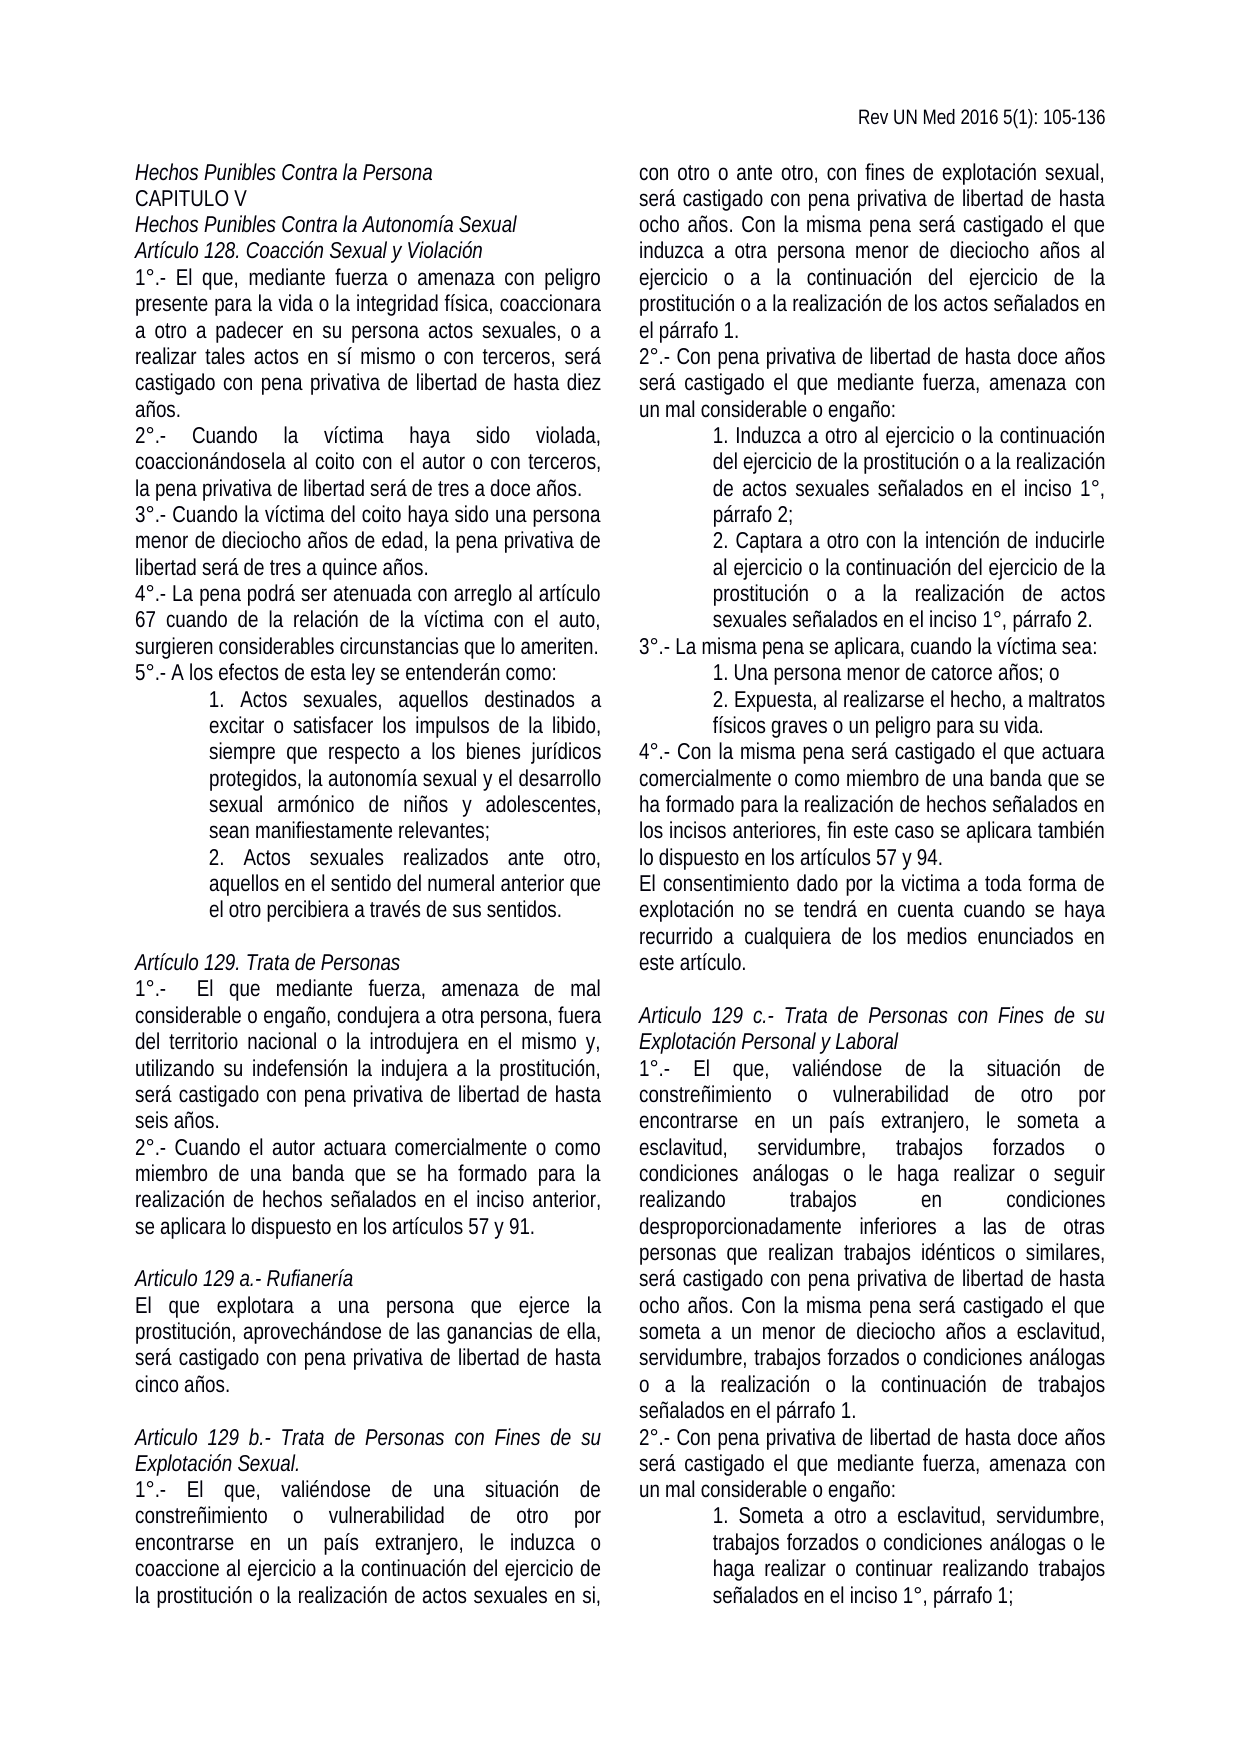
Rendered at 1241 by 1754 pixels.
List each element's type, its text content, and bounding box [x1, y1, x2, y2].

text El consentimiento dado por la victima a toda forma de explotación no se tendrá en cuenta cuando se haya recurrido a cualquiera de los medios enunciados en este artículo. [639, 870, 1106, 975]
text Articulo 129 c.- Trata de Personas con Fines de su Explotación Personal y Laboral [639, 1002, 1106, 1054]
text 2. Expuesta, al realizarse el hecho, a maltratos físicos graves o un peligro para su vida. [713, 686, 1106, 738]
text 1°.- El que, valiéndose de la situación de constreñimiento o vulnerabilidad de otro por encontrarse en un país extranjero, le someta a esclavitud, servidumbre, trabajos forzados o condiciones análogas o le haga realizar o seguir realizando trabajos en condiciones desproporcionadamente inferiores a las de otras personas que realizan trabajos idénticos o similares, será castigado con pena privativa de libertad de hasta ocho años. Con la misma pena será castigado el que someta a un menor de dieciocho años a esclavitud, servidumbre, trabajos forzados o condiciones análogas o a la realización o la continuación de trabajos señalados en el párrafo 1. [639, 1054, 1106, 1423]
text 2°.- Cuando la víctima haya sido violada, coaccionándosela al coito con el autor o con terceros, la pena privativa de libertad será de tres a doce años. [135, 422, 601, 501]
text 1°.- El que, valiéndose de una situación de constreñimiento o vulnerabilidad de otro por encontrarse en un país extranjero, le induzca o coaccione al ejercicio a la continuación del ejercicio de la prostitución o la realización de actos sexuales en si, [135, 1476, 601, 1608]
text 1°.- El que, mediante fuerza o amenaza con peligro presente para la vida o la integridad física, coaccionara a otro a padecer en su persona actos sexuales, o a realizar tales actos en sí mismo o con terceros, será castigado con pena privativa de libertad de hasta diez años. [135, 264, 601, 422]
text 3°.- Cuando la víctima del coito haya sido una persona menor de dieciocho años de edad, la pena privativa de libertad será de tres a quince años. [135, 501, 601, 580]
text 3°.- La misma pena se aplicara, cuando la víctima sea: [639, 633, 1106, 659]
text 1°.- El que mediante fuerza, amenaza de mal considerable o engaño, condujera a otra persona, fuera del territorio nacional o la introdujera en el mismo y, utilizando su indefensión la indujera a la prostitución, será castigado con pena privativa de libertad de hasta seis años. [135, 975, 601, 1133]
text 2. Captara a otro con la intención de inducirle al ejercicio o la continuación del ejercicio de la prostitución o a la realización de actos sexuales señalados en el inciso 1°, párrafo 2. [713, 527, 1106, 633]
text 2°.- Con pena privativa de libertad de hasta doce años será castigado el que mediante fuerza, amenaza con un mal considerable o engaño: [639, 343, 1106, 422]
text 4°.- La pena podrá ser atenuada con arreglo al artículo 67 cuando de la relación de la víctima con el auto, surgieren considerables circunstancias que lo ameriten. [135, 580, 601, 659]
text CAPITULO V [135, 185, 601, 211]
text Artículo 129. Trata de Personas [135, 949, 601, 975]
text 2. Actos sexuales realizados ante otro, aquellos en el sentido del numeral anterior que el otro percibiera a través de sus sentidos. [209, 844, 601, 923]
text Artículo 128. Coacción Sexual y Violación [135, 237, 601, 264]
text 1. Induzca a otro al ejercicio o la continuación del ejercicio de la prostitución o a la realización de actos sexuales señalados en el inciso 1°, párrafo 2; [713, 422, 1106, 527]
text 1. Someta a otro a esclavitud, servidumbre, trabajos forzados o condiciones análogas o le haga realizar o continuar realizando trabajos señalados en el inciso 1°, párrafo 1; [713, 1502, 1106, 1608]
text 2°.- Cuando el autor actuara comercialmente o como miembro de una banda que se ha formado para la realización de hechos señalados en el inciso anterior, se aplicara lo dispuesto en los artículos 57 y 91. [135, 1133, 601, 1239]
text Hechos Punibles Contra la Persona [135, 158, 601, 185]
text 5°.- A los efectos de esta ley se entenderán como: [135, 659, 601, 686]
text 4°.- Con la misma pena será castigado el que actuara comercialmente o como miembro de una banda que se ha formado para la realización de hechos señalados en los incisos anteriores, fin este caso se aplicara también lo dispuesto en los artículos 57 y 94. [639, 738, 1106, 870]
text Hechos Punibles Contra la Autonomía Sexual [135, 211, 601, 237]
text El que explotara a una persona que ejerce la prostitución, aprovechándose de las ganancias de ella, será castigado con pena privativa de libertad de hasta cinco años. [135, 1292, 601, 1397]
text 1. Una persona menor de catorce años; o [713, 659, 1106, 686]
text 1. Actos sexuales, aquellos destinados a excitar o satisfacer los impulsos de la libido, siempre que respecto a los bienes jurídicos protegidos, la autonomía sexual y el desarrollo sexual armónico de niños y adolescentes, sean manifiestamente relevantes; [209, 686, 601, 844]
text Articulo 129 a.- Rufianería [135, 1265, 601, 1292]
text con otro o ante otro, con fines de explotación sexual, será castigado con pena privativa de libertad de hasta ocho años. Con la misma pena será castigado el que induzca a otra persona menor de dieciocho años al ejercicio o a la continuación del ejercicio de la prostitución o a la realización de los actos señalados en el párrafo 1. [639, 158, 1106, 343]
text 2°.- Con pena privativa de libertad de hasta doce años será castigado el que mediante fuerza, amenaza con un mal considerable o engaño: [639, 1423, 1106, 1502]
text Articulo 129 b.- Trata de Personas con Fines de su Explotación Sexual. [135, 1423, 601, 1476]
